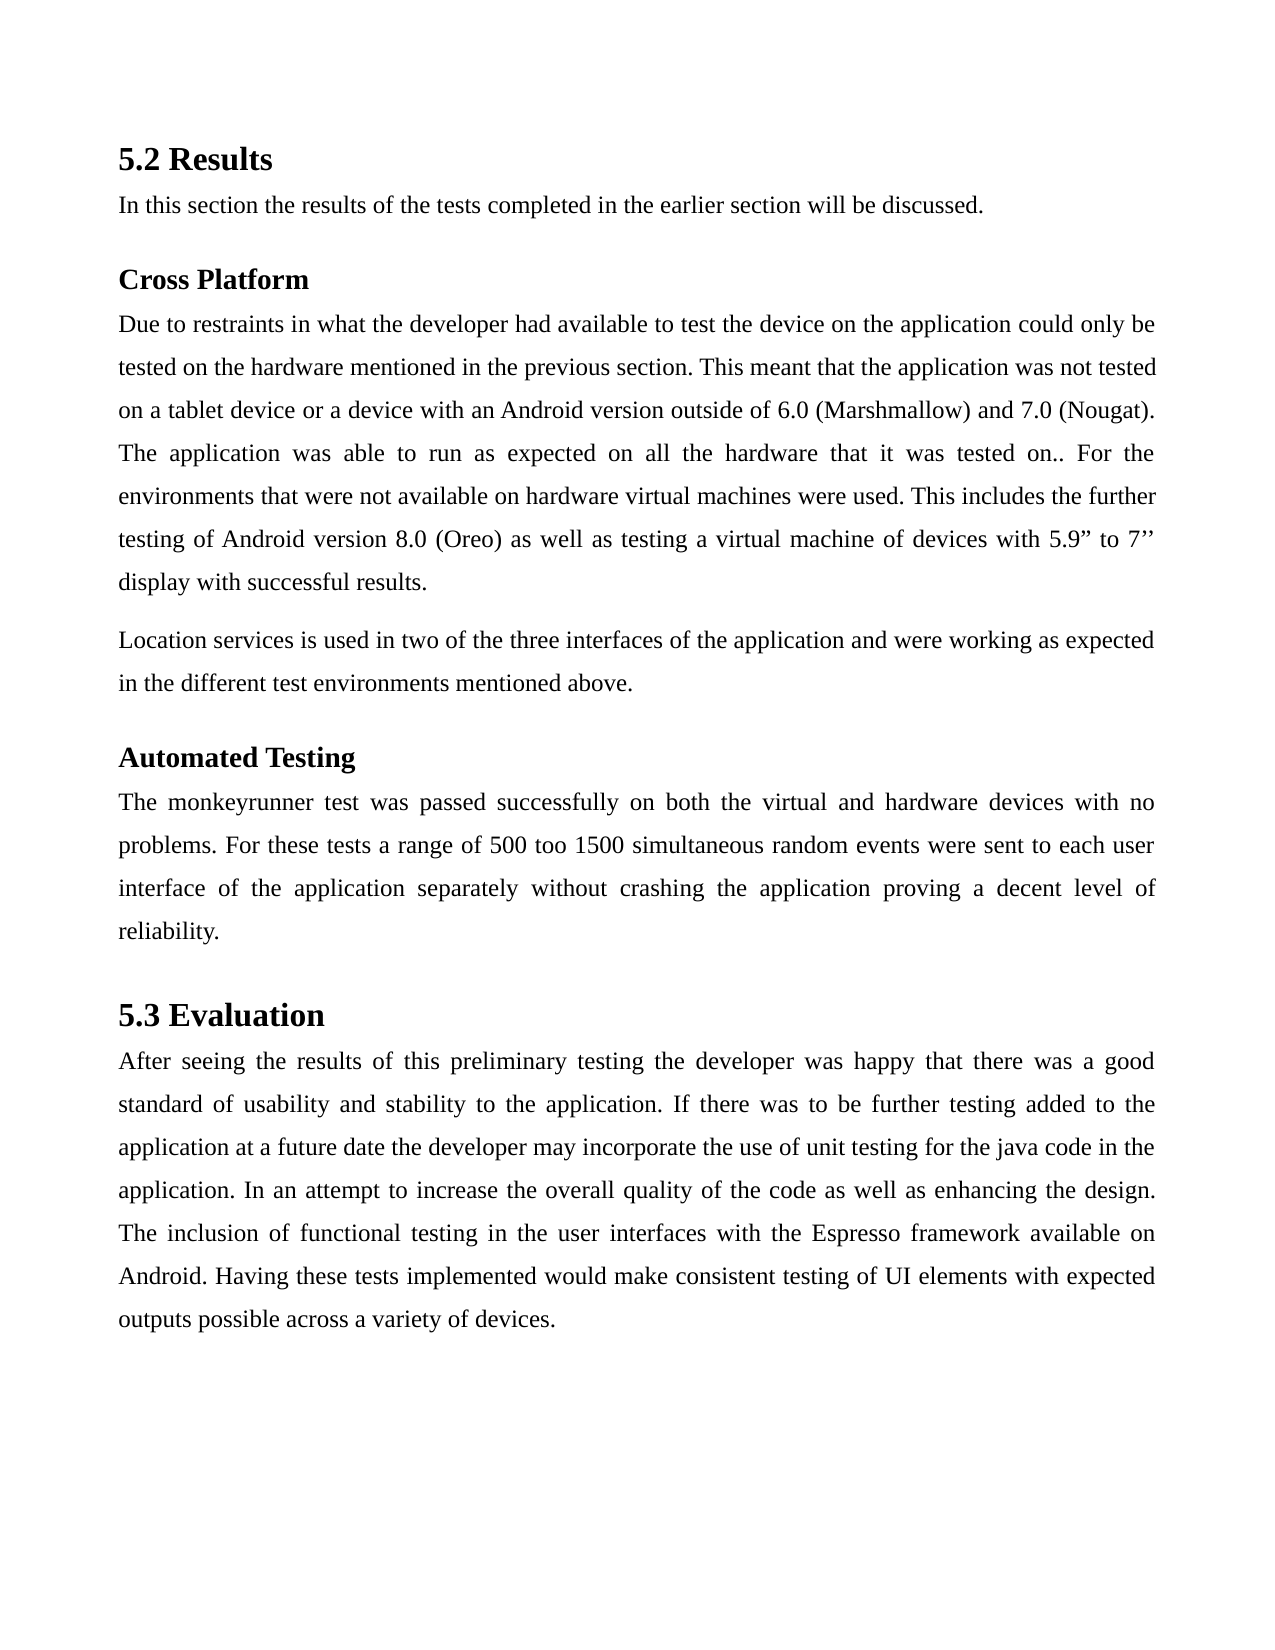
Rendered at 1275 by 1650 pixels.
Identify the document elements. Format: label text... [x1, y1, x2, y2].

text The monkeyrunner test was passed successfully on both the virtual and hardware devices with no problems. For these tests a range of 500 too 1500 simultaneous random events were sent to each user interface of the application separately without crashing the application proving a decent level of reliability. [118, 787, 1157, 945]
text Due to restraints in what the developer had available to test the device on the application could only be tested on the hardware mentioned in the previous section. This meant that the application was not tested on a tablet device or a device with an Android version outside of 6.0 (Marshmallow) and 7.0 (Nougat). The application was able to run as expected on all the hardware that it was tested on.. For the environments that were not available on hardware virtual machines were used. This includes the further testing of Android version 8.0 (Oreo) as well as testing a virtual machine of devices with 5.9” to 7’’ display with successful results. [118, 309, 1157, 596]
text After seeing the results of this preliminary testing the developer was happy that there was a good standard of usability and stability to the application. If there was to be further testing added to the application at a future date the developer may incorporate the use of unit testing for the java code in the application. In an attempt to increase the overall quality of the code as well as enhancing the design. The inclusion of functional testing in the user interfaces with the Espresso framework available on Android. Having these tests implemented would make consistent testing of UI elements with expected outputs possible across a variety of devices. [118, 1046, 1157, 1333]
subtitle 5.2 Results [118, 139, 1157, 178]
subtitle 5.3 Evaluation [118, 995, 1157, 1033]
text Location services is used in two of the three interfaces of the application and were working as expected in the different test environments mentioned above. [118, 625, 1157, 697]
subtitle Cross Platform [118, 262, 1157, 296]
subtitle Automated Testing [118, 741, 1157, 774]
text In this section the results of the tests completed in the earlier section will be discussed. [118, 190, 1157, 219]
